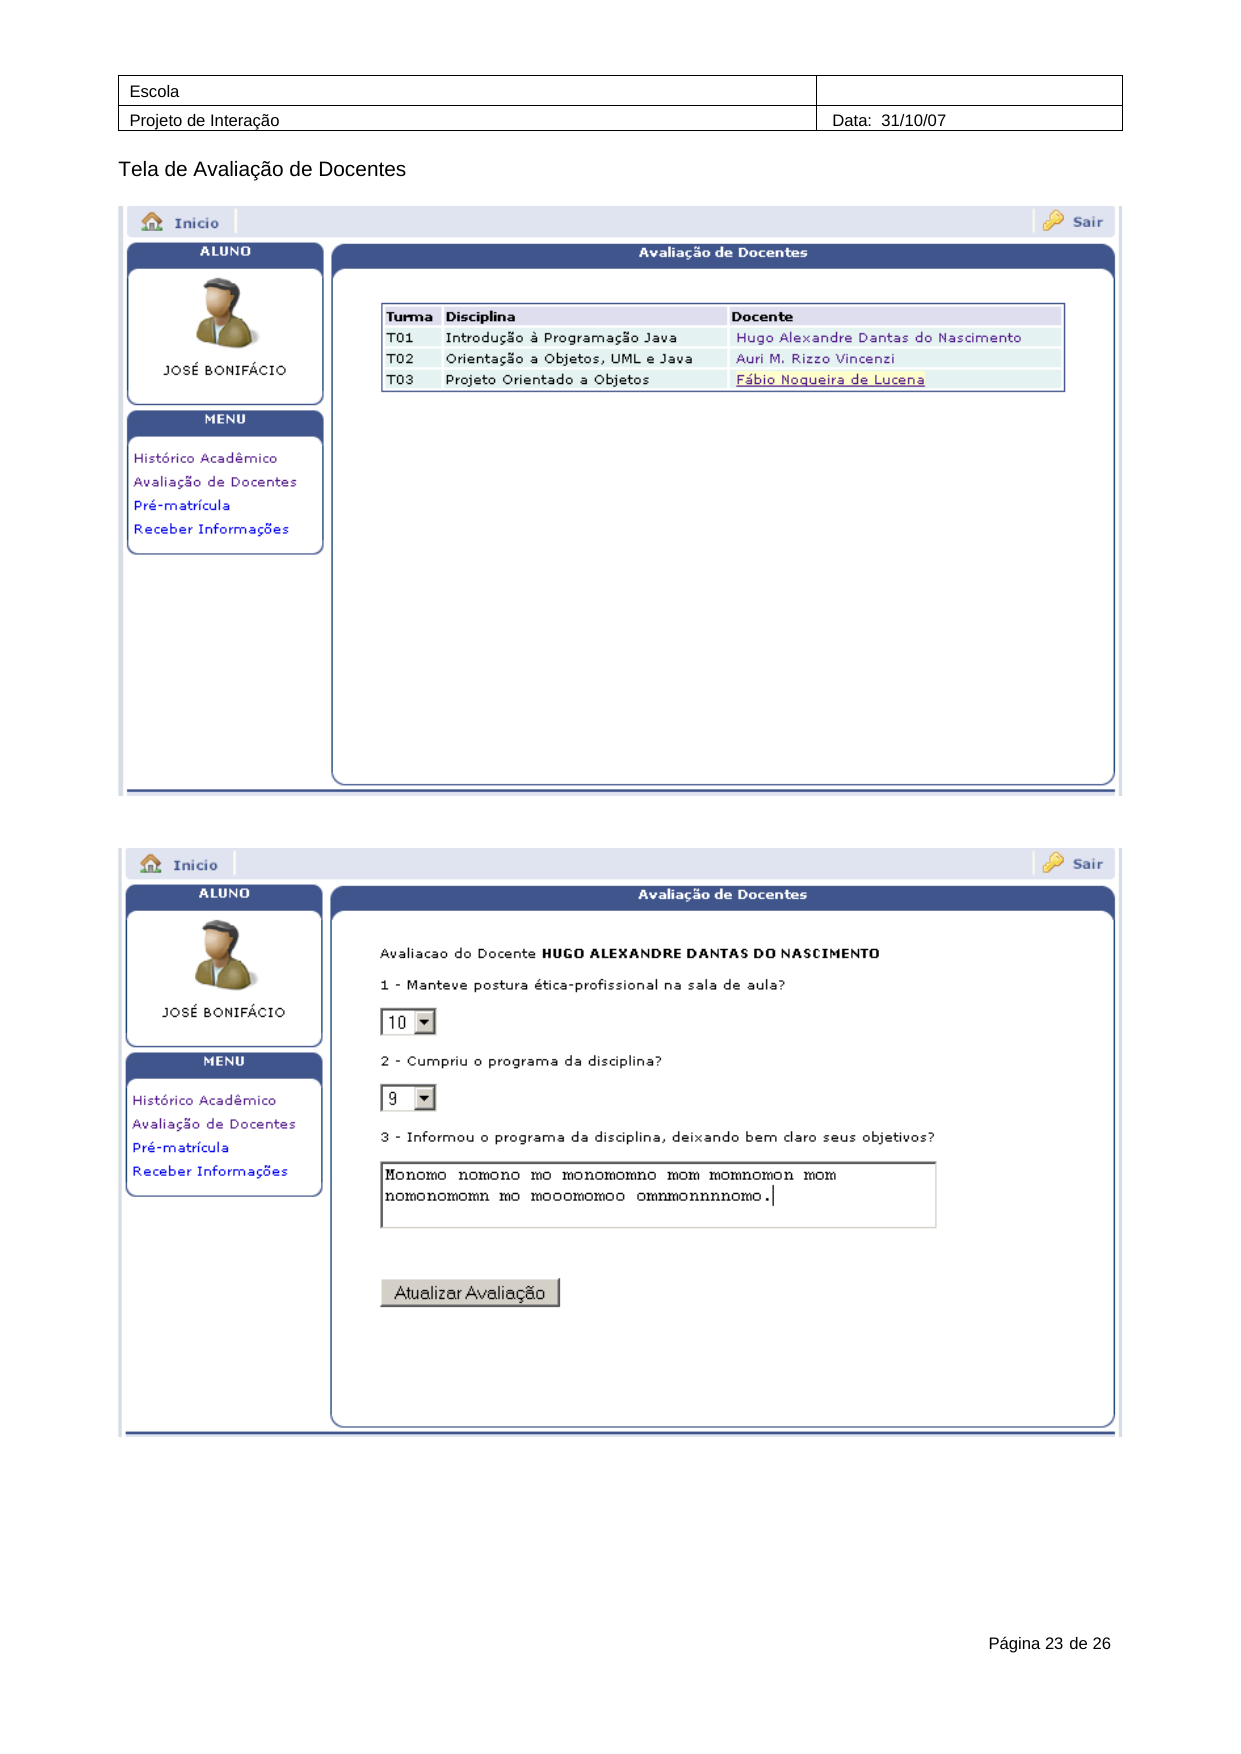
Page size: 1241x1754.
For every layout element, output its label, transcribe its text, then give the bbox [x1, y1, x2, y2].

picture [118, 848, 1123, 1437]
text Tela de Avaliação de Docentes [118, 156, 1122, 181]
picture [118, 206, 1123, 796]
